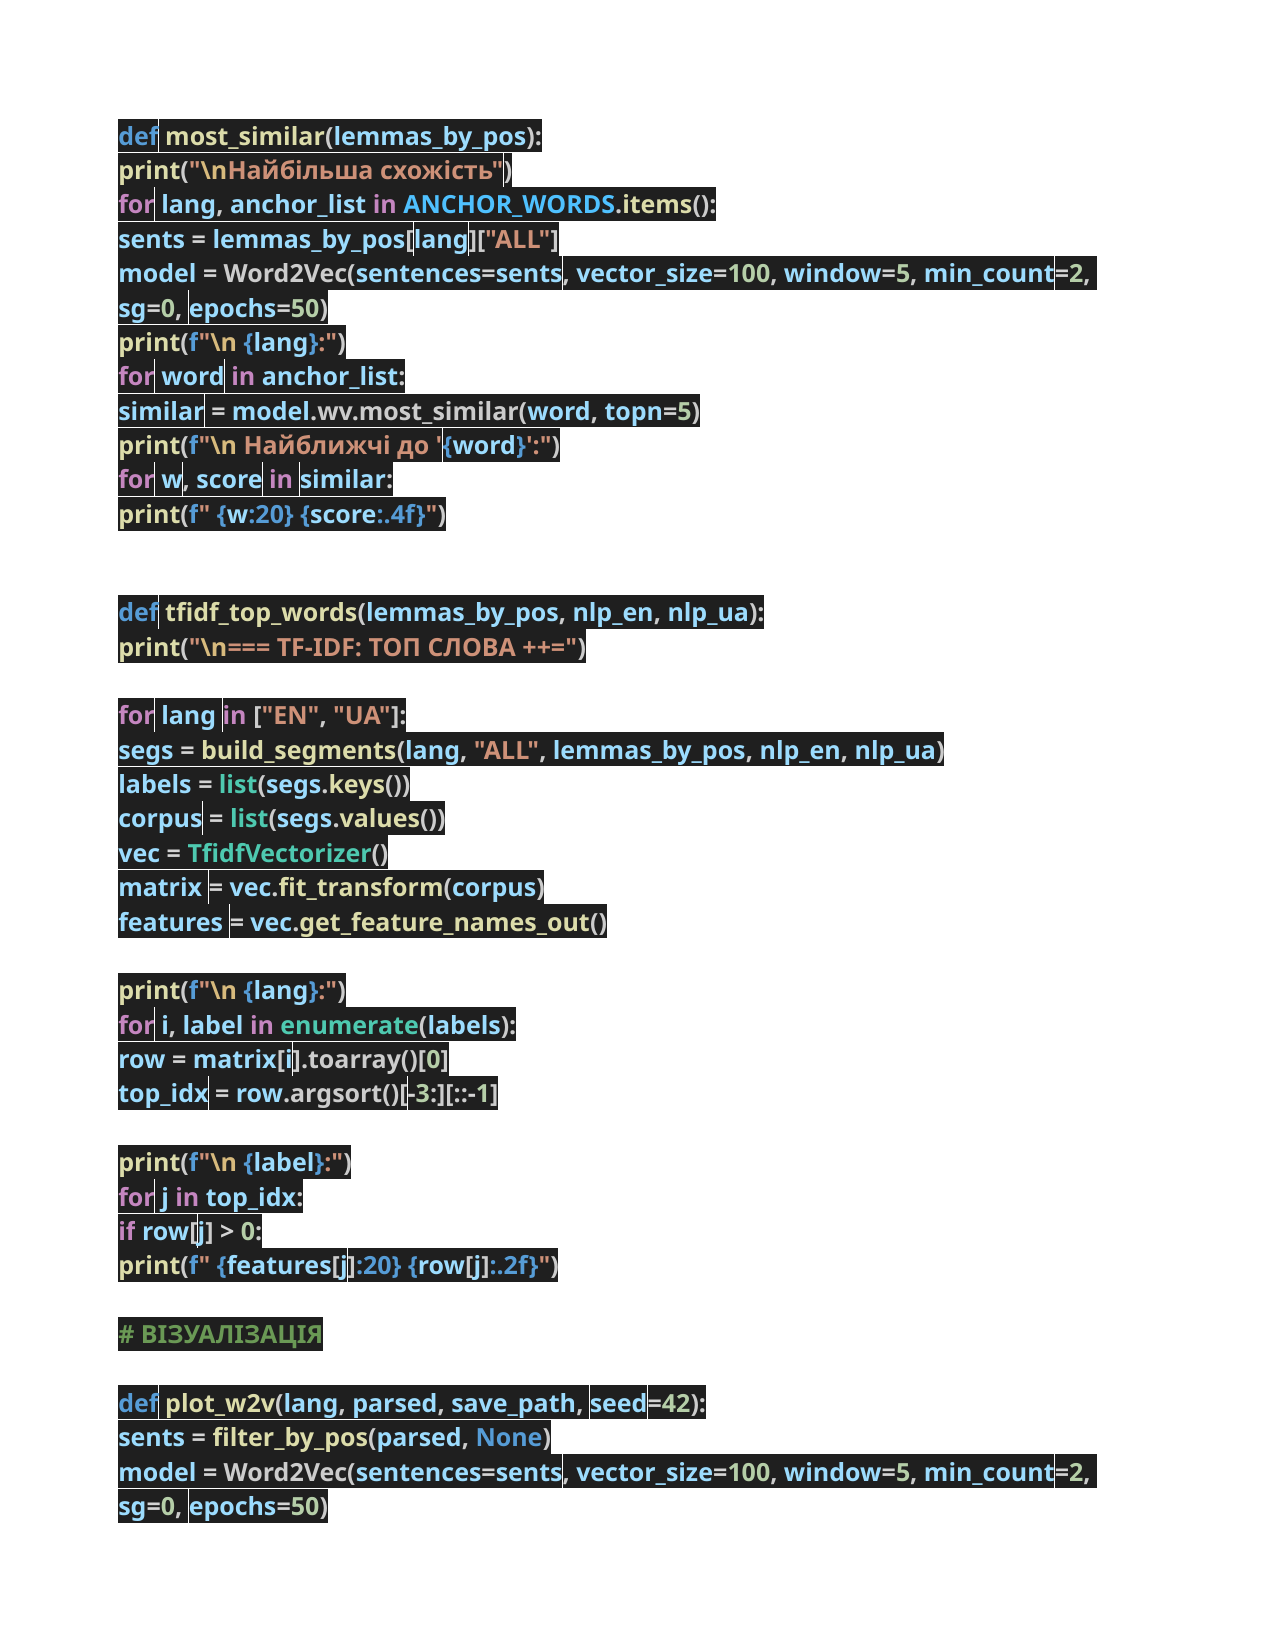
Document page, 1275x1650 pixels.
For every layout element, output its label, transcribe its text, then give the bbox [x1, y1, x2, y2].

text features = vec.get_feature_names_out() [118, 904, 1157, 938]
text vec = TfidfVectorizer() [118, 835, 1157, 869]
text print(f"\n {lang}:") [118, 324, 1157, 359]
text for word in anchor_list: [118, 359, 1157, 393]
text for lang, anchor_list in ANCHOR_WORDS.items(): [118, 187, 1157, 221]
text print(f" {w:20} {score:.4f}") [118, 496, 1157, 531]
text similar = model.wv.most_similar(word, topn=5) [118, 393, 1157, 427]
text top_idx = row.argsort()[-3:][::-1] [118, 1076, 1157, 1110]
text print(f"\n {lang}:") [118, 973, 1157, 1007]
text for j in top_idx: [118, 1179, 1157, 1213]
text print(f"\n {label}:") [118, 1144, 1157, 1179]
text for w, score in similar: [118, 462, 1157, 496]
text for i, label in enumerate(labels): [118, 1007, 1157, 1041]
text if row[j] > 0: [118, 1213, 1157, 1248]
text def tfidf_top_words(lemmas_by_pos, nlp_en, nlp_ua): [118, 594, 1157, 629]
text for lang in ["EN", "UA"]: [118, 698, 1157, 732]
text segs = build_segments(lang, "ALL", lemmas_by_pos, nlp_en, nlp_ua) [118, 732, 1157, 766]
text model = Word2Vec(sentences=sents, vector_size=100, window=5, min_count=2, sg=0, epochs=50) [118, 1454, 1157, 1523]
text labels = list(segs.keys()) [118, 766, 1157, 801]
text def plot_w2v(lang, parsed, save_path, seed=42): [118, 1385, 1157, 1419]
text print(f" {features[j]:20} {row[j]:.2f}") [118, 1248, 1157, 1282]
text corpus = list(segs.values()) [118, 801, 1157, 835]
text def most_similar(lemmas_by_pos): [118, 118, 1157, 152]
text print("\nНайбільша схожість") [118, 152, 1157, 187]
text row = matrix[i].toarray()[0] [118, 1041, 1157, 1076]
text sents = filter_by_pos(parsed, None) [118, 1419, 1157, 1454]
text print(f"\n Найближчі до '{word}':") [118, 427, 1157, 462]
text # ВІЗУАЛІЗАЦІЯ [118, 1316, 1157, 1351]
text model = Word2Vec(sentences=sents, vector_size=100, window=5, min_count=2, sg=0, epochs=50) [118, 256, 1157, 324]
text matrix = vec.fit_transform(corpus) [118, 869, 1157, 904]
text print("\n=== TF-IDF: ТОП СЛОВА ++=") [118, 629, 1157, 663]
text sents = lemmas_by_pos[lang]["ALL"] [118, 221, 1157, 256]
